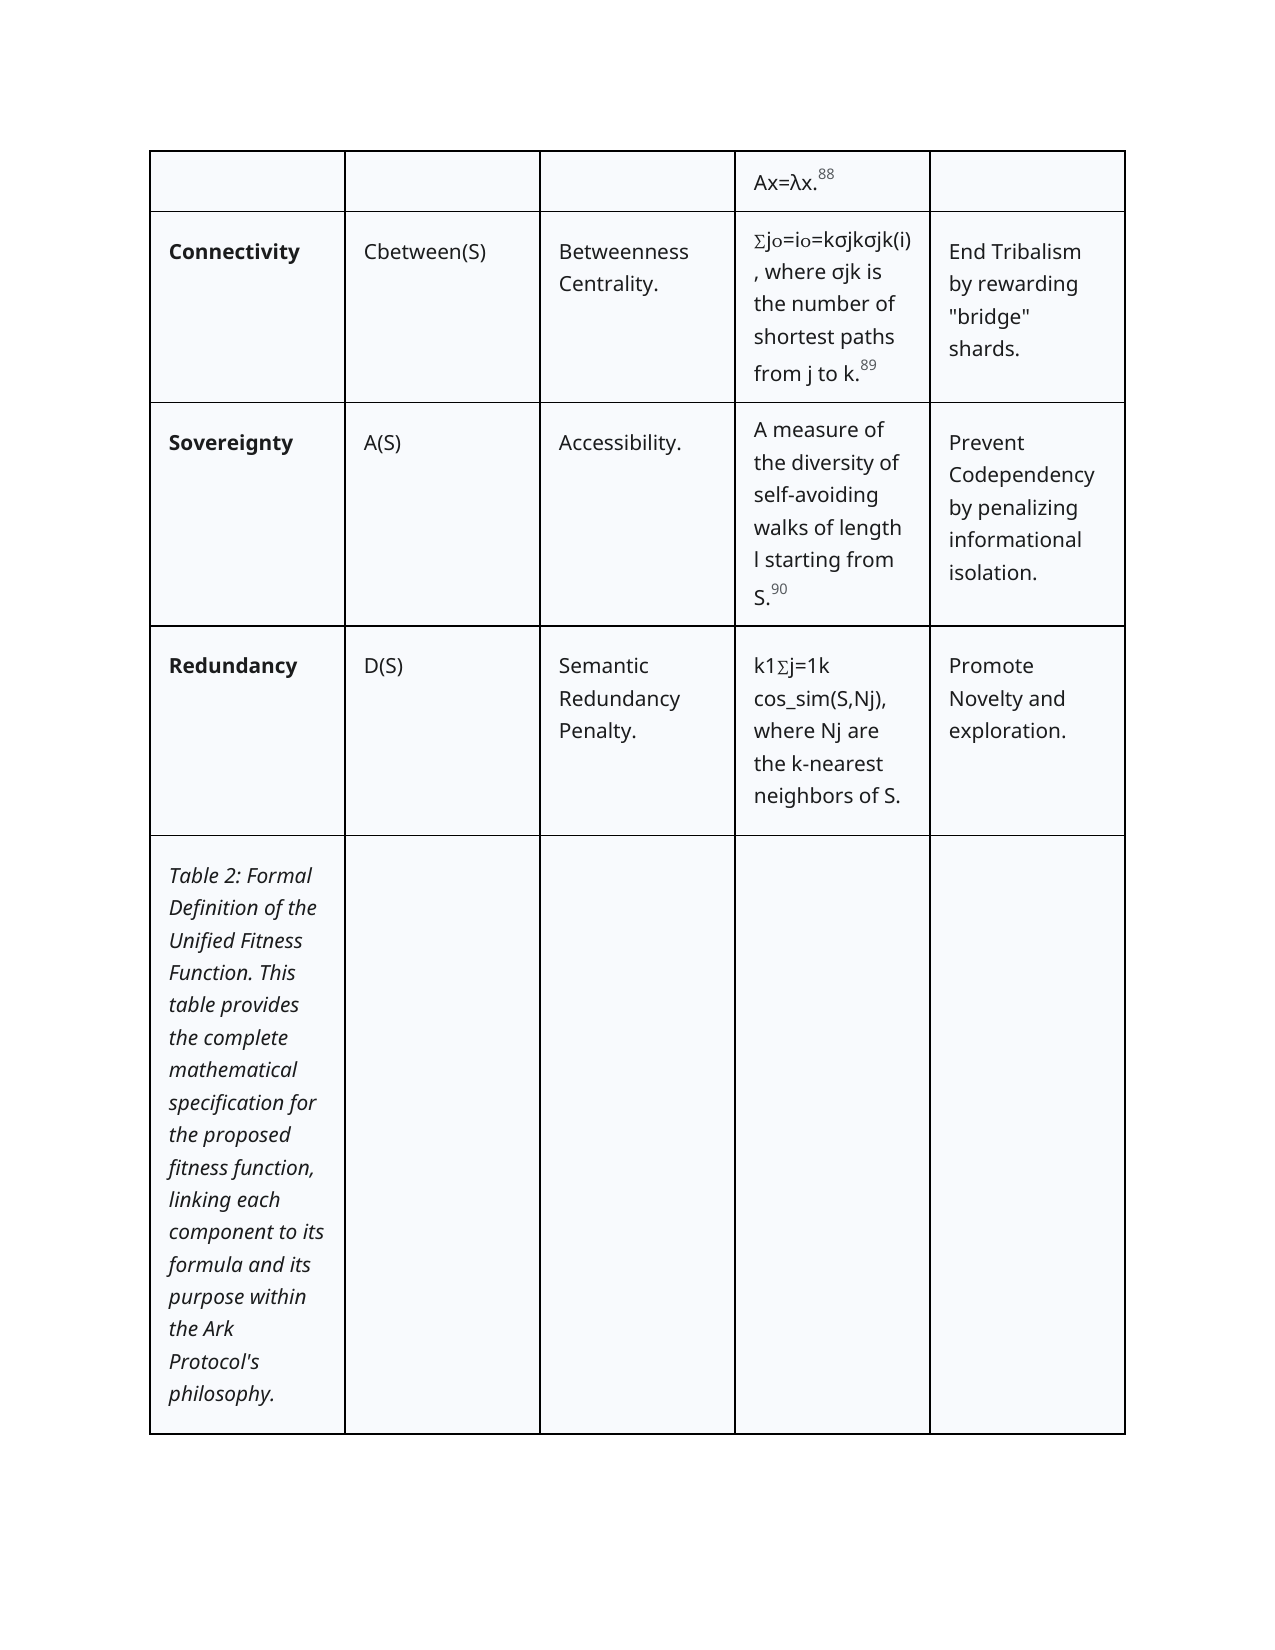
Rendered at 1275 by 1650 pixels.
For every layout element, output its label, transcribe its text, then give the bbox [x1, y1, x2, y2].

table_cell [931, 836, 1124, 1433]
table_cell Accessibility. [541, 403, 734, 625]
table_cell A measure of the diversity of self-avoiding walks of length l starting from S.90 [736, 403, 929, 625]
table_cell [151, 152, 344, 211]
table_cell A(S) [346, 403, 539, 625]
table_cell [541, 152, 734, 211]
table_cell Cbetween​(S) [346, 212, 539, 402]
table_cell Prevent Codependency by penalizing informational isolation. [931, 403, 1124, 625]
table_cell D(S) [346, 627, 539, 834]
table_cell [541, 836, 734, 1433]
table_cell k1​∑j=1k​cos_sim(S,Nj​), where Nj​ are the k-nearest neighbors of S. [736, 627, 929, 834]
table_cell Redundancy [151, 627, 344, 834]
table_cell [346, 836, 539, 1433]
table_cell Promote Novelty and exploration. [931, 627, 1124, 834]
table_cell [346, 152, 539, 211]
table_cell End Tribalism by rewarding "bridge" shards. [931, 212, 1124, 402]
table_cell ∑j=i=k​σjk​σjk​(i)​, where σjk​ is the number of shortest paths from j to k.89 [736, 212, 929, 402]
table_cell [931, 152, 1124, 211]
table_cell Betweenness Centrality. [541, 212, 734, 402]
table_cell Semantic Redundancy Penalty. [541, 627, 734, 834]
table_cell [736, 836, 929, 1433]
table_cell Table 2: Formal Definition of the Unified Fitness Function. This table provides the complete mathematical specification for the proposed fitness function, linking each component to its formula and its purpose within the Ark Protocol's philosophy. [151, 836, 344, 1433]
table_cell Sovereignty [151, 403, 344, 625]
table_cell Connectivity [151, 212, 344, 402]
table_cell Ax=λx.88 [736, 152, 929, 211]
